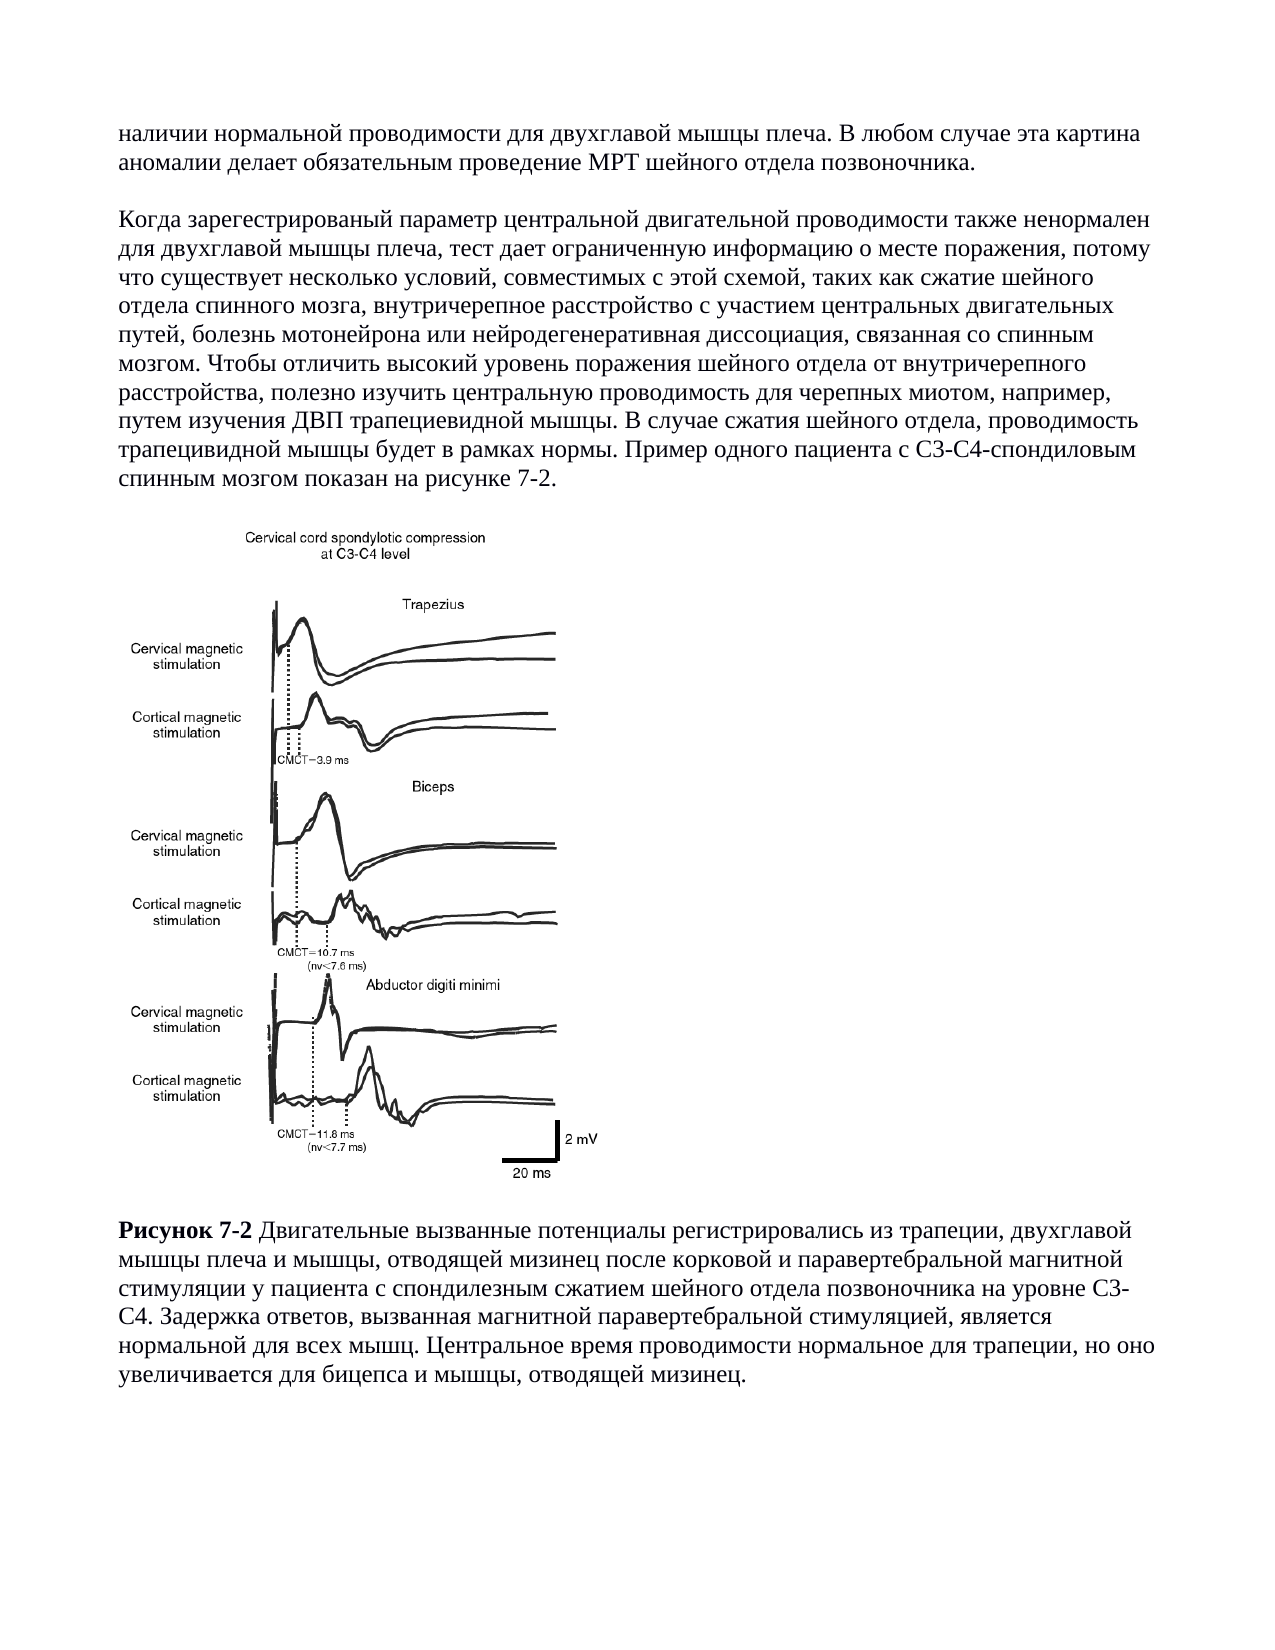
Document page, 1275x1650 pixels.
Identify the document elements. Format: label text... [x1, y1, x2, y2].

text наличии нормальной проводимости для двухглавой мышцы плеча. В любом случае эта картина аномалии делает обязательным проведение МРТ шейного отдела позвоночника. [118, 118, 1157, 176]
picture [118, 520, 611, 1187]
text Когда зарегестрированый параметр центральной двигательной проводимости также ненормален для двухглавой мышцы плеча, тест дает ограниченную информацию о месте поражения, потому что существует несколько условий, совместимых с этой схемой, таких как сжатие шейного отдела спинного мозга, внутричерепное расстройство с участием центральных двигательных путей, болезнь мотонейрона или нейродегенеративная диссоциация, связанная со спинным мозгом. Чтобы отличить высокий уровень поражения шейного отдела от внутричерепного расстройства, полезно изучить центральную проводимость для черепных миотом, например, путем изучения ДВП трапециевидной мышцы. В случае сжатия шейного отдела, проводимость трапецивидной мышцы будет в рамках нормы. Пример одного пациента с С3-С4-спондиловым спинным мозгом показан на рисунке 7-2. [118, 204, 1157, 492]
text Рисунок 7-2 Двигательные вызванные потенциалы регистрировались из трапеции, двухглавой мышцы плеча и мышцы, отводящей мизинец после корковой и паравертебральной магнитной стимуляции у пациента с спондилезным сжатием шейного отдела позвоночника на уровне C3-C4. Задержка ответов, вызванная магнитной паравертебральной стимуляцией, является нормальной для всех мышц. Центральное время проводимости нормальное для трапеции, но оно увеличивается для бицепса и мышцы, отводящей мизинец. [118, 1215, 1157, 1388]
